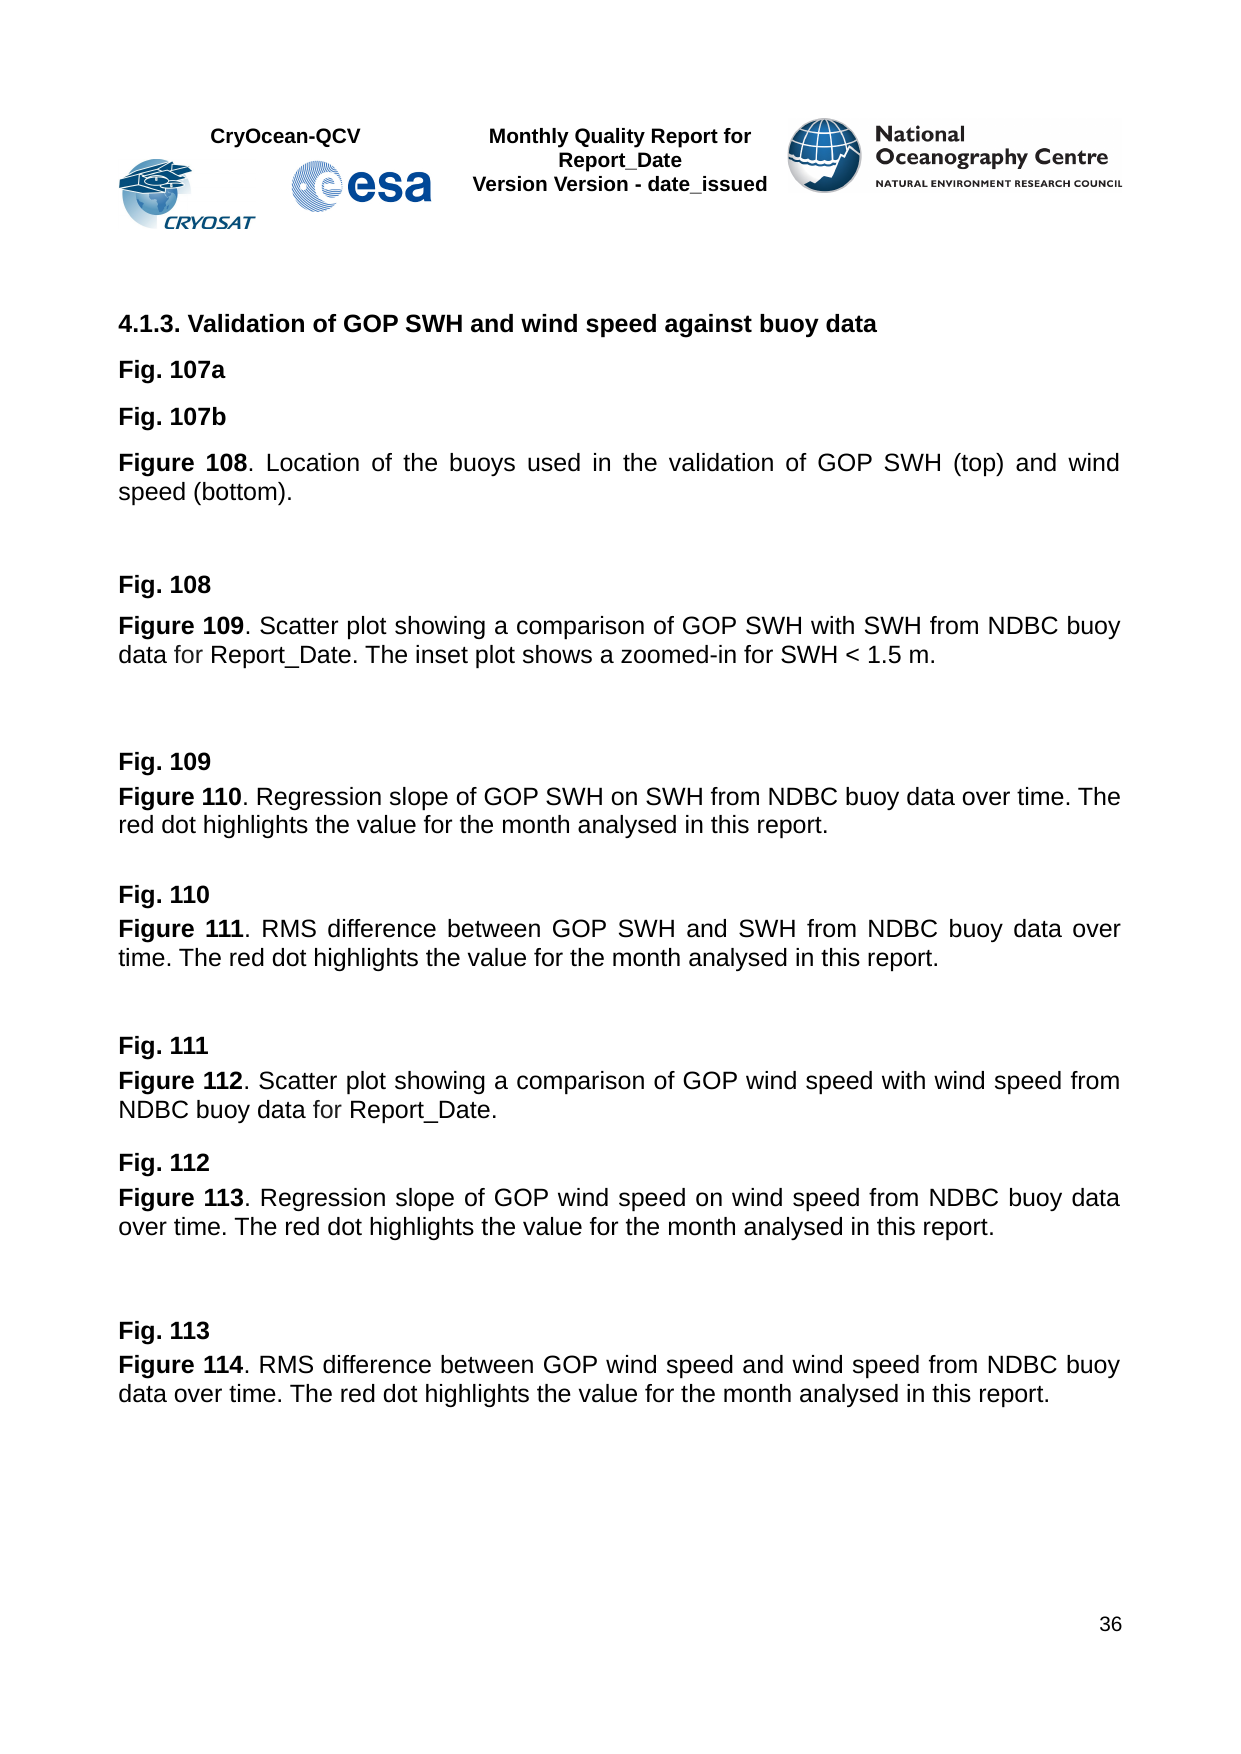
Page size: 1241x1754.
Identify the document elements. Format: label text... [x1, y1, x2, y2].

text Fig. 112 [118, 1148, 1122, 1177]
text Fig. 111 [118, 1031, 1122, 1060]
text Figure 111. RMS difference between GOP SWH and SWH from NDBC buoy data over time. The red dot highlights the value for the month analysed in this report. [118, 914, 1122, 972]
text Figure 114. RMS difference between GOP wind speed and wind speed from NDBC buoy data over time. The red dot highlights the value for the month analysed in this report. [118, 1351, 1122, 1408]
picture [291, 159, 432, 212]
text Figure 108. Location of the buoys used in the validation of GOP SWH (top) and wind speed (bottom). [118, 448, 1122, 506]
text Figure 110. Regression slope of GOP SWH on SWH from NDBC buoy data over time. The red dot highlights the value for the month analysed in this report. [118, 782, 1122, 839]
text Fig. 107a [118, 355, 1122, 384]
text Fig. 110 [118, 880, 1122, 908]
text Fig. 108 [118, 570, 1122, 599]
text Fig. 109 [118, 747, 1122, 776]
text Figure 112. Scatter plot showing a comparison of GOP wind speed with wind speed from NDBC buoy data for Report_Date. [118, 1066, 1122, 1123]
text Fig. 107b [118, 402, 1122, 431]
picture [787, 118, 1123, 193]
picture [118, 159, 256, 229]
text 4.1.3. Validation of GOP SWH and wind speed against buoy data [118, 309, 1122, 338]
text Fig. 113 [118, 1316, 1122, 1344]
text Figure 113. Regression slope of GOP wind speed on wind speed from NDBC buoy data over time. The red dot highlights the value for the month analysed in this report. [118, 1183, 1122, 1241]
text Figure 109. Scatter plot showing a comparison of GOP SWH with SWH from NDBC buoy data for Report_Date. The inset plot shows a zoomed-in for SWH < 1.5 m. [118, 611, 1122, 668]
